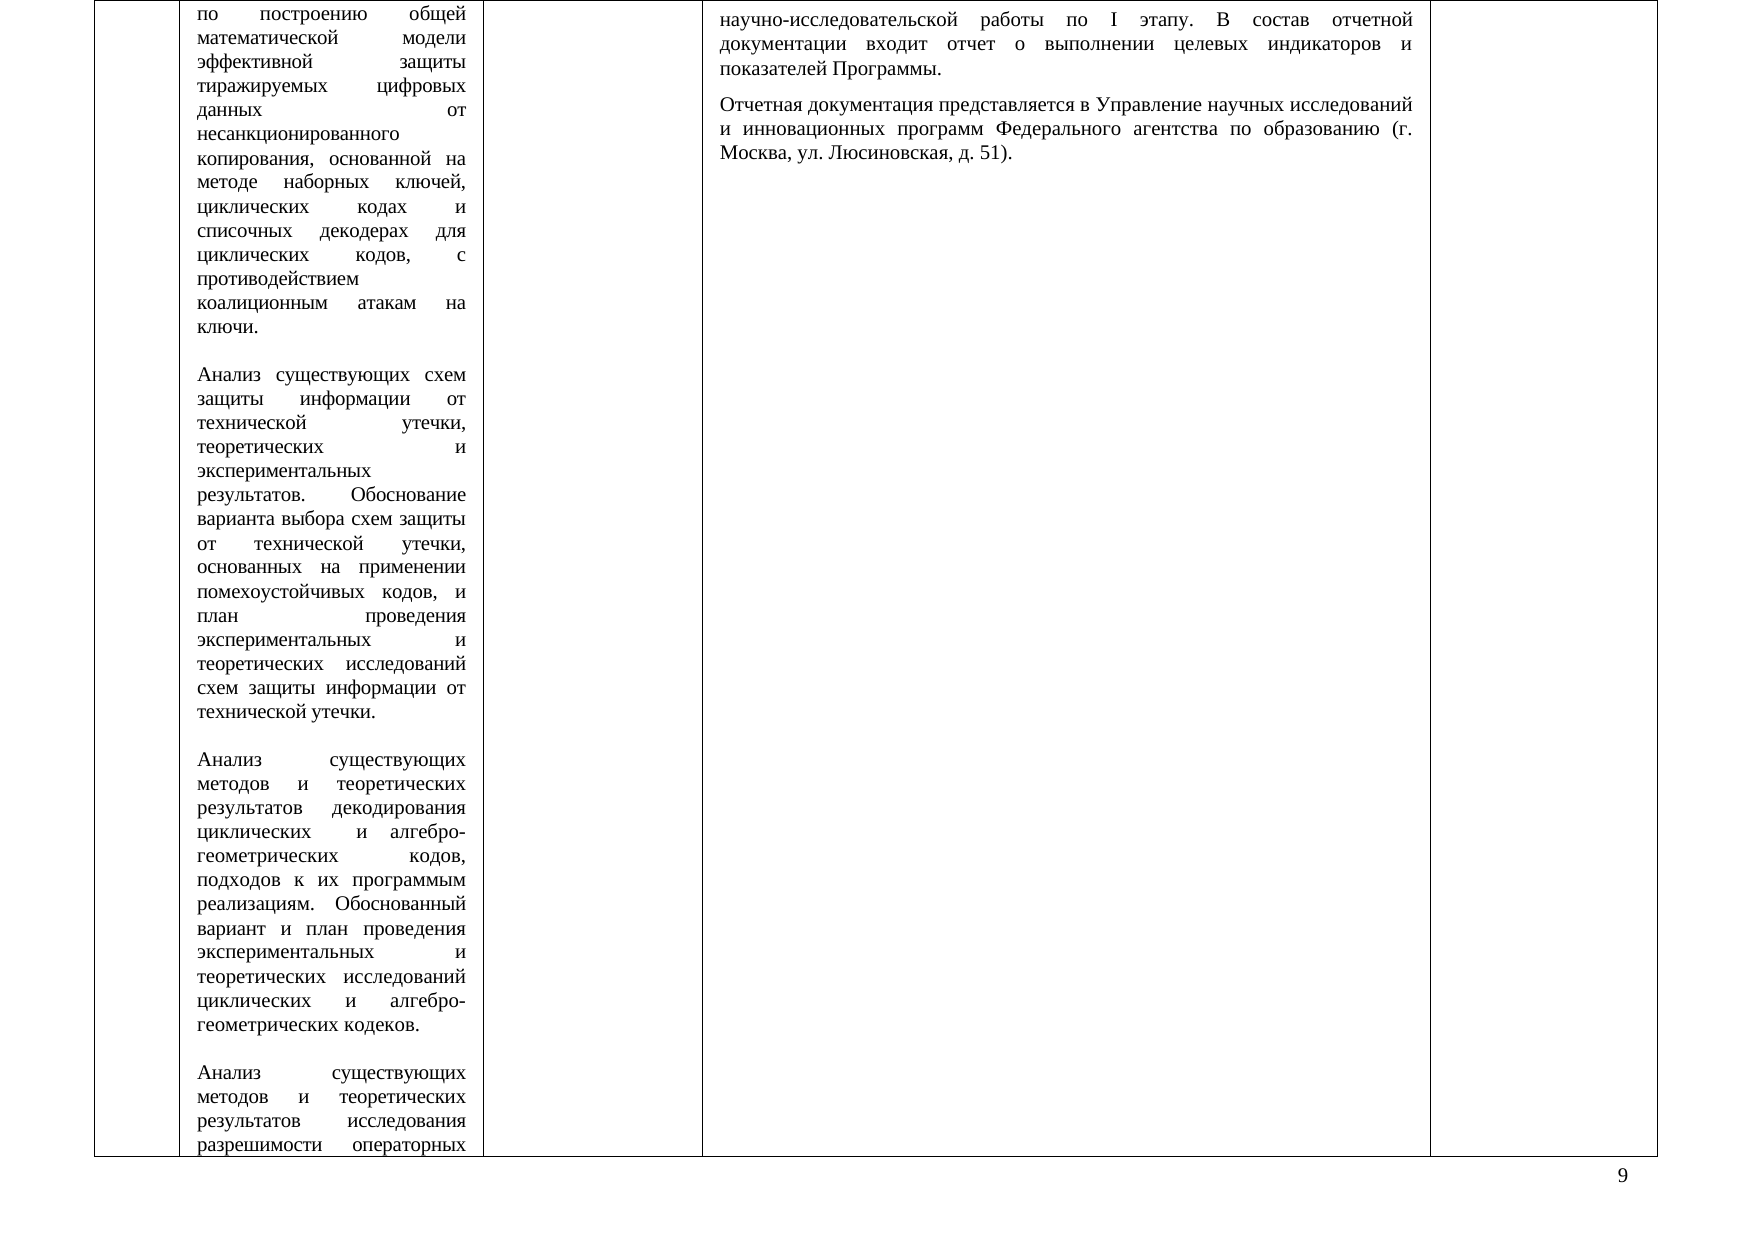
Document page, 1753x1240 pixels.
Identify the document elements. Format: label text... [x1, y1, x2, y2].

table_cell [484, 1, 702, 1156]
table_cell [95, 1, 179, 1156]
table_cell научно-исследовательской работы по I этапу. В состав отчетной документации входит отчет о выполнении целевых индикаторов и показателей Программы. Отчетная документация представляется в Управление научных исследований и инновационных программ Федерального агентства по образованию (г. Москва, ул. Люсиновская, д. 51). [703, 1, 1430, 1156]
table_cell по построению общей математической модели эффективной защиты тиражируемых цифровых данных от несанкционированного копирования, основанной на методе наборных ключей, циклических кодах и списочных декодерах для циклических кодов, с противодействием коалиционным атакам на ключи. Анализ существующих схем защиты информации от технической утечки, теоретических и экспериментальных результатов. Обоснование варианта выбора схем защиты от технической утечки, основанных на применении помехоустойчивых кодов, и план проведения экспериментальных и теоретических исследований схем защиты информации от технической утечки. Анализ существующих методов и теоретических результатов декодирования циклических и алгебро-геометрических кодов, подходов к их программым реализациям. Обоснованный вариант и план проведения экспериментальных и теоретических исследований циклических и алгебро-геометрических кодеков. Анализ существующих методов и теоретических результатов исследования разрешимости операторных [180, 1, 483, 1156]
table_cell [1431, 1, 1657, 1156]
